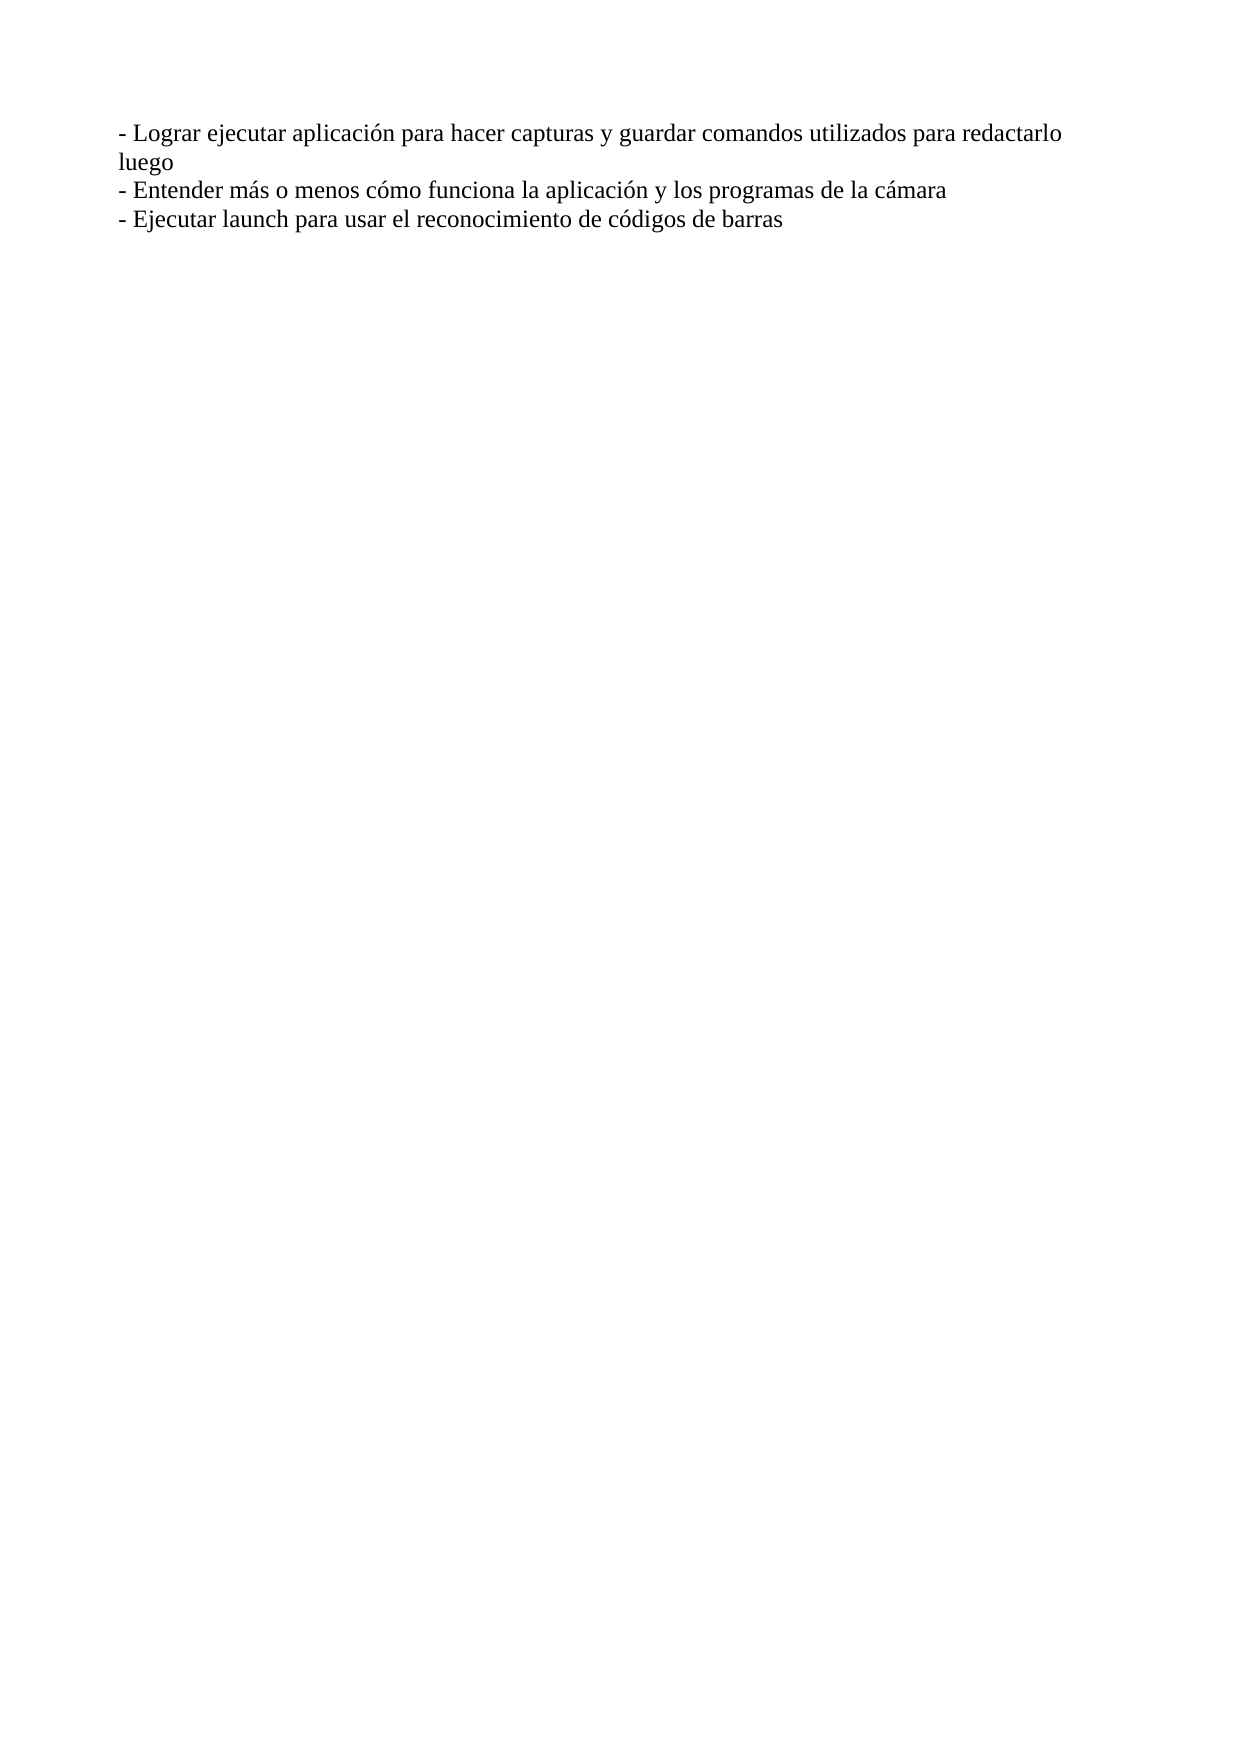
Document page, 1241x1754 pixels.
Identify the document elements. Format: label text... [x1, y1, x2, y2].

text - Ejecutar launch para usar el reconocimiento de códigos de barras [118, 204, 1122, 233]
text - Lograr ejecutar aplicación para hacer capturas y guardar comandos utilizados para redactarlo luego [118, 118, 1122, 176]
text - Entender más o menos cómo funciona la aplicación y los programas de la cámara [118, 176, 1122, 204]
